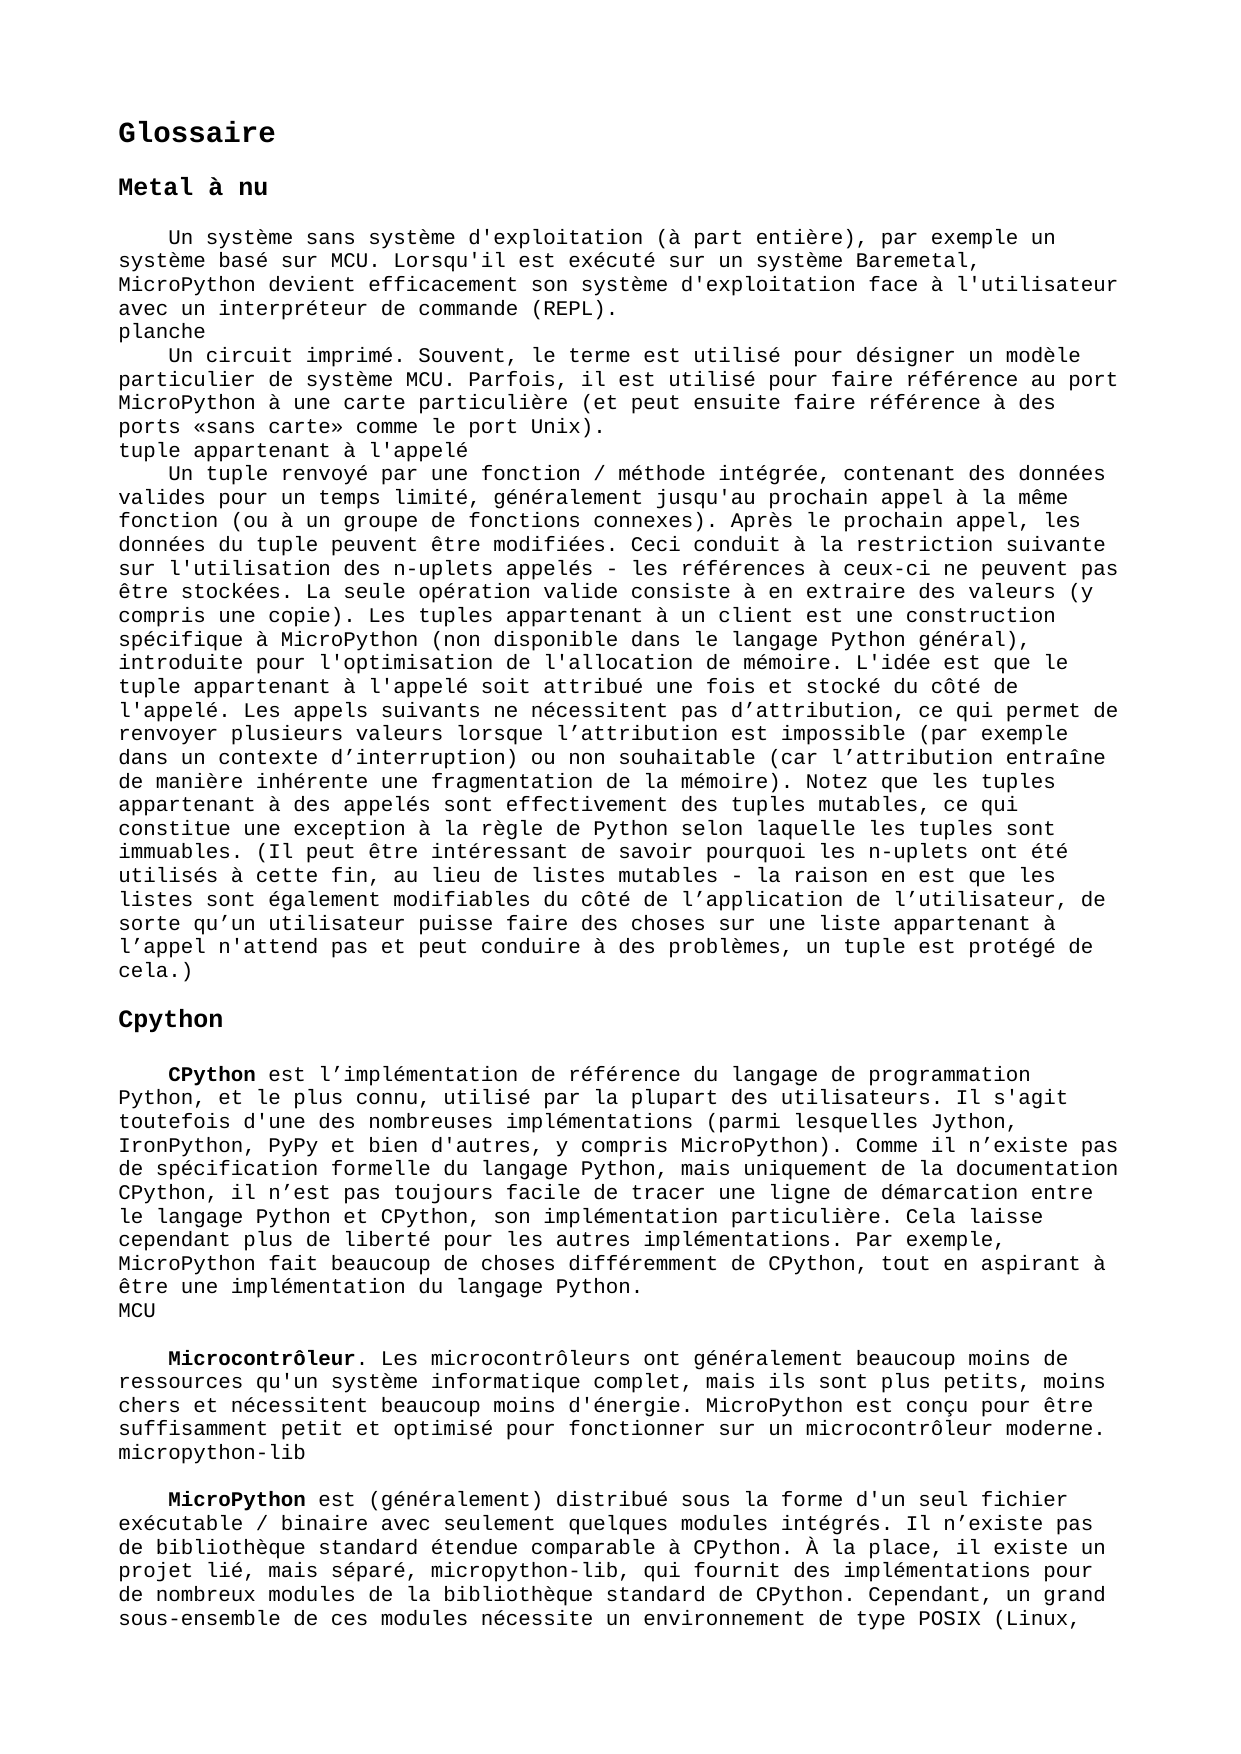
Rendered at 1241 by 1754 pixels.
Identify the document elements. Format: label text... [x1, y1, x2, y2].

text tuple appartenant à l'appelé [118, 439, 1122, 463]
text MicroPython est (généralement) distribué sous la forme d'un seul fichier exécutable / binaire avec seulement quelques modules intégrés. Il n’existe pas de bibliothèque standard étendue comparable à CPython. À la place, il existe un projet lié, mais séparé, micropython-lib, qui fournit des implémentations pour de nombreux modules de la bibliothèque standard de CPython. Cependant, un grand sous-ensemble de ces modules nécessite un environnement de type POSIX (Linux, [118, 1489, 1122, 1631]
text Un circuit imprimé. Souvent, le terme est utilisé pour désigner un modèle particulier de système MCU. Parfois, il est utilisé pour faire référence au port MicroPython à une carte particulière (et peut ensuite faire référence à des ports «sans carte» comme le port Unix). [118, 345, 1122, 439]
text Cpython [118, 1007, 1122, 1035]
text planche [118, 321, 1122, 345]
text Microcontrôleur. Les microcontrôleurs ont généralement beaucoup moins de ressources qu'un système informatique complet, mais ils sont plus petits, moins chers et nécessitent beaucoup moins d'énergie. MicroPython est conçu pour être suffisamment petit et optimisé pour fonctionner sur un microcontrôleur moderne. [118, 1347, 1122, 1442]
text micropython-lib [118, 1442, 1122, 1466]
text Metal à nu [118, 175, 1122, 203]
text Glossaire [118, 118, 1122, 151]
text CPython est l’implémentation de référence du langage de programmation Python, et le plus connu, utilisé par la plupart des utilisateurs. Il s'agit toutefois d'une des nombreuses implémentations (parmi lesquelles Jython, IronPython, PyPy et bien d'autres, y compris MicroPython). Comme il n’existe pas de spécification formelle du langage Python, mais uniquement de la documentation CPython, il n’est pas toujours facile de tracer une ligne de démarcation entre le langage Python et CPython, son implémentation particulière. Cela laisse cependant plus de liberté pour les autres implémentations. Par exemple, MicroPython fait beaucoup de choses différemment de CPython, tout en aspirant à être une implémentation du langage Python. [118, 1064, 1122, 1300]
text Un tuple renvoyé par une fonction / méthode intégrée, contenant des données valides pour un temps limité, généralement jusqu'au prochain appel à la même fonction (ou à un groupe de fonctions connexes). Après le prochain appel, les données du tuple peuvent être modifiées. Ceci conduit à la restriction suivante sur l'utilisation des n-uplets appelés - les références à ceux-ci ne peuvent pas être stockées. La seule opération valide consiste à en extraire des valeurs (y compris une copie). Les tuples appartenant à un client est une construction spécifique à MicroPython (non disponible dans le langage Python général), introduite pour l'optimisation de l'allocation de mémoire. L'idée est que le tuple appartenant à l'appelé soit attribué une fois et stocké du côté de l'appelé. Les appels suivants ne nécessitent pas d’attribution, ce qui permet de renvoyer plusieurs valeurs lorsque l’attribution est impossible (par exemple dans un contexte d’interruption) ou non souhaitable (car l’attribution entraîne de manière inhérente une fragmentation de la mémoire). Notez que les tuples appartenant à des appelés sont effectivement des tuples mutables, ce qui constitue une exception à la règle de Python selon laquelle les tuples sont immuables. (Il peut être intéressant de savoir pourquoi les n-uplets ont été utilisés à cette fin, au lieu de listes mutables - la raison en est que les listes sont également modifiables du côté de l’application de l’utilisateur, de sorte qu’un utilisateur puisse faire des choses sur une liste appartenant à l’appel n'attend pas et peut conduire à des problèmes, un tuple est protégé de cela.) [118, 463, 1122, 983]
text Un système sans système d'exploitation (à part entière), par exemple un système basé sur MCU. Lorsqu'il est exécuté sur un système Baremetal, MicroPython devient efficacement son système d'exploitation face à l'utilisateur avec un interpréteur de commande (REPL). [118, 227, 1122, 321]
text MCU [118, 1300, 1122, 1324]
